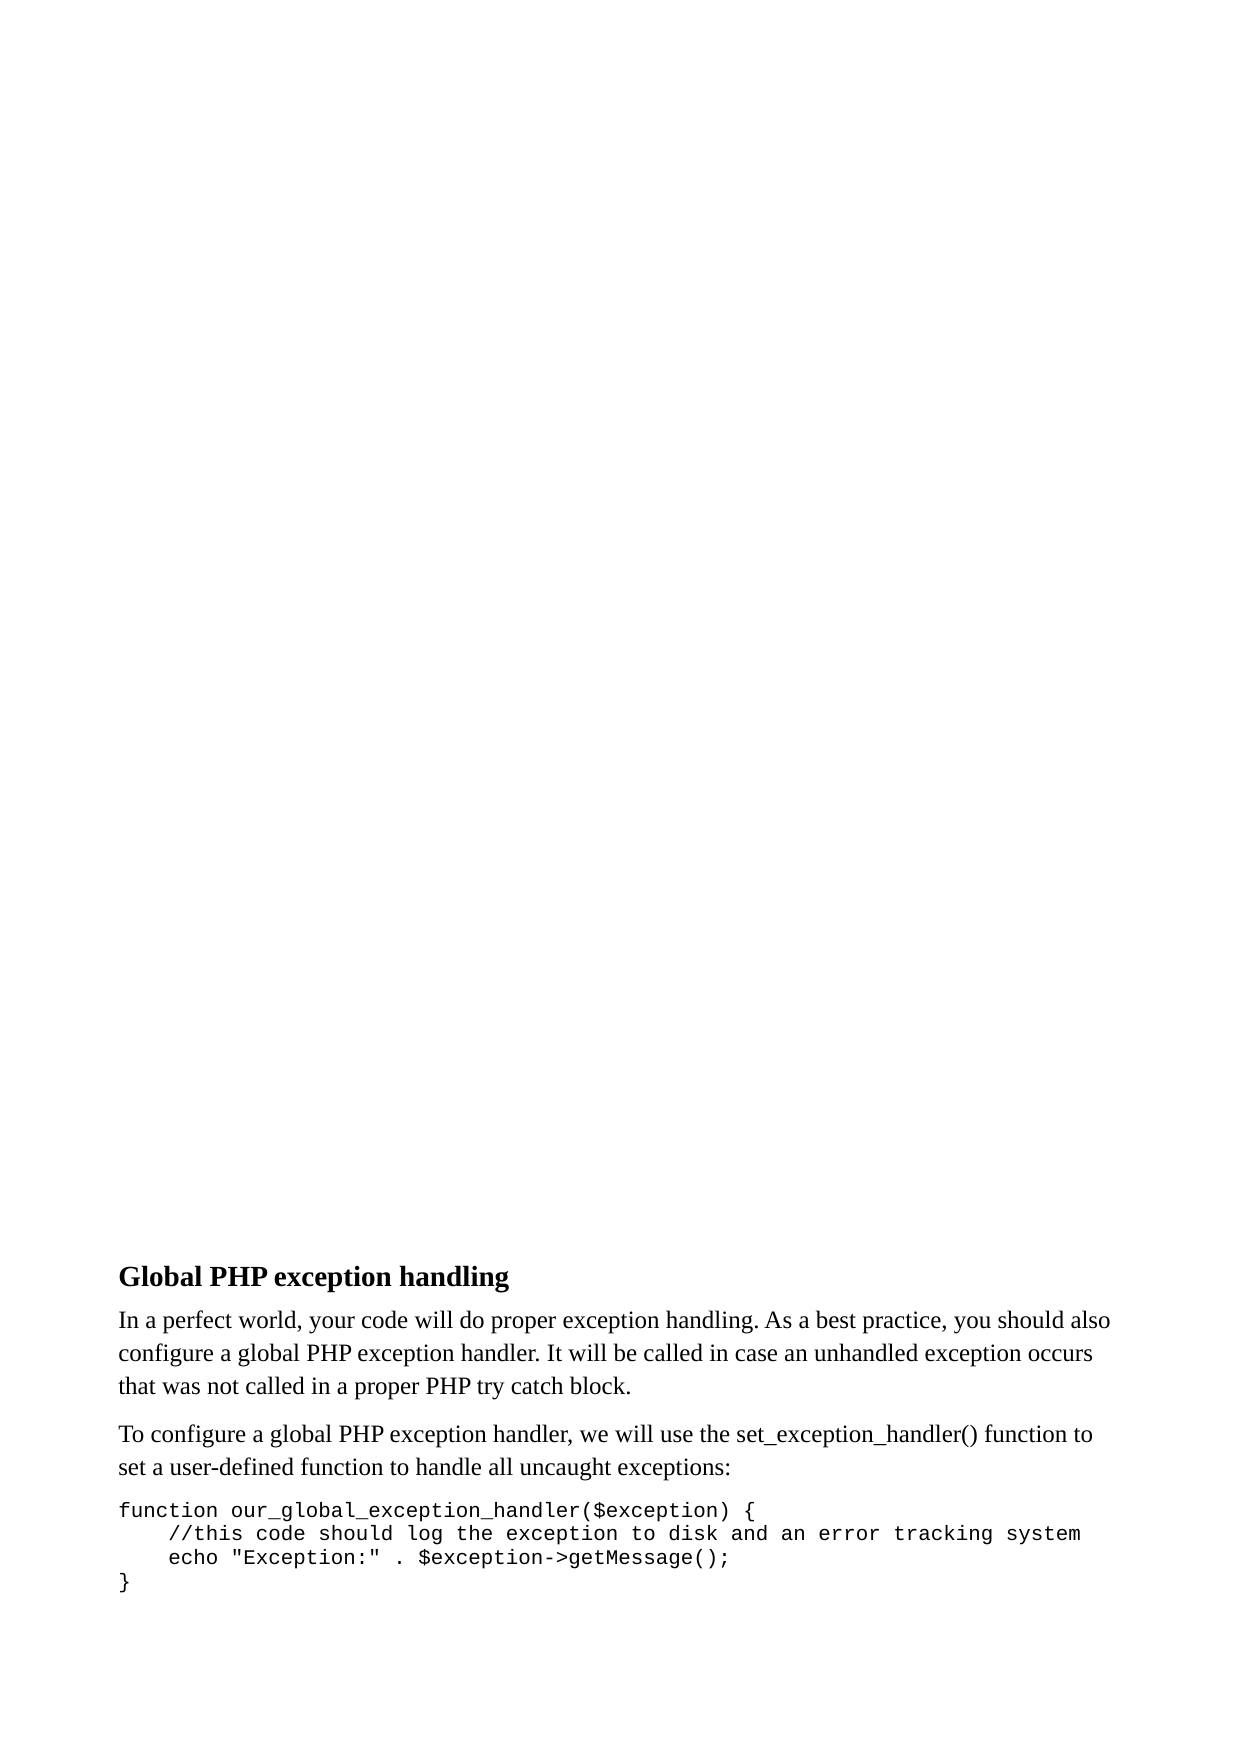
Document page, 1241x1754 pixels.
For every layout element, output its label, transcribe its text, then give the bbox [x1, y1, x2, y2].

text echo "Exception:" . $exception->getMessage(); [118, 1547, 1122, 1571]
text To configure a global PHP exception handler, we will use the set_exception_handler() function to set a user-defined function to handle all uncaught exceptions: [118, 1419, 1122, 1481]
text //this code should log the exception to disk and an error tracking system [118, 1523, 1122, 1547]
text In a perfect world, your code will do proper exception handling. As a best practice, you should also configure a global PHP exception handler. It will be called in case an unhandled exception occurs that was not called in a proper PHP try catch block. [118, 1305, 1122, 1400]
picture [118, 118, 1183, 1226]
text function our_global_exception_handler($exception) { [118, 1500, 1122, 1523]
text } [118, 1571, 1122, 1594]
subtitle Global PHP exception handling [118, 1259, 1122, 1293]
